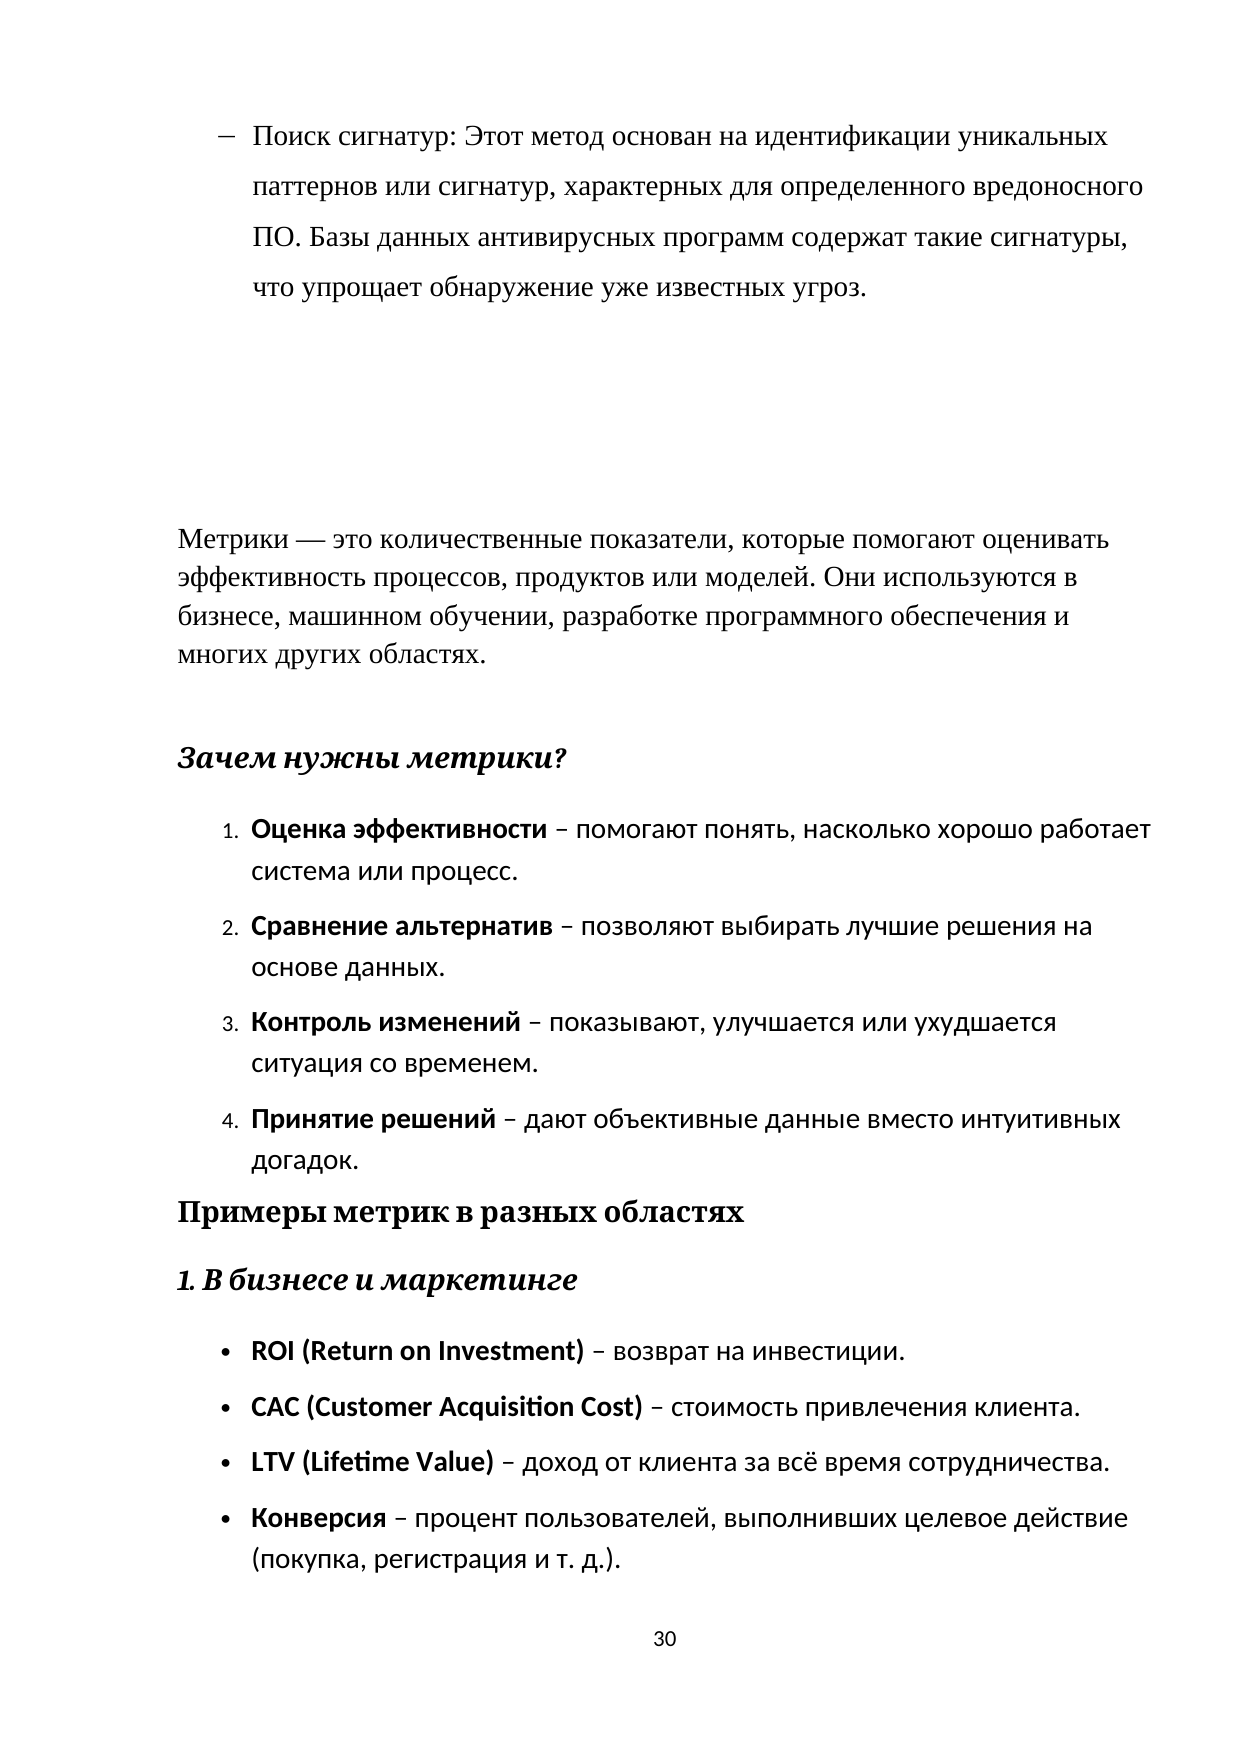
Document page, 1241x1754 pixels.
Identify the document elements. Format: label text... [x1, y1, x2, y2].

list CAC (Customer Acquisition Cost) – стоимость привлечения клиента. [222, 1388, 1152, 1424]
list Конверсия – процент пользователей, выполнивших целевое действие (покупка, регистрация и т. д.). [222, 1499, 1152, 1576]
subtitle Примеры метрик в разных областях [177, 1196, 1152, 1230]
list Принятие решений – дают объективные данные вместо интуитивных догадок. [222, 1100, 1152, 1177]
subtitle Зачем нужны метрики? [177, 743, 1152, 776]
list Сравнение альтернатив – позволяют выбирать лучшие решения на основе данных. [222, 907, 1152, 984]
list Оценка эффективности – помогают понять, насколько хорошо работает система или процесс. [222, 811, 1152, 887]
list LTV (Lifetime Value) – доход от клиента за всё время сотрудничества. [222, 1443, 1152, 1479]
text Метрики — это количественные показатели, которые помогают оценивать эффективность процессов, продуктов или моделей. Они используются в бизнесе, машинном обучении, разработке программного обеспечения и многих других областях. [177, 521, 1152, 670]
list Контроль изменений – показывают, улучшается или ухудшается ситуация со временем. [222, 1003, 1152, 1080]
list Поиск сигнатур: Этот метод основан на идентификации уникальных паттернов или сигнатур, характерных для определенного вредоносного ПО. Базы данных антивирусных программ содержат такие сигнатуры, что упрощает обнаружение уже известных угроз. [215, 118, 1152, 303]
subtitle 1. В бизнесе и маркетинге [177, 1264, 1152, 1298]
list ROI (Return on Investment) – возврат на инвестиции. [222, 1332, 1152, 1368]
